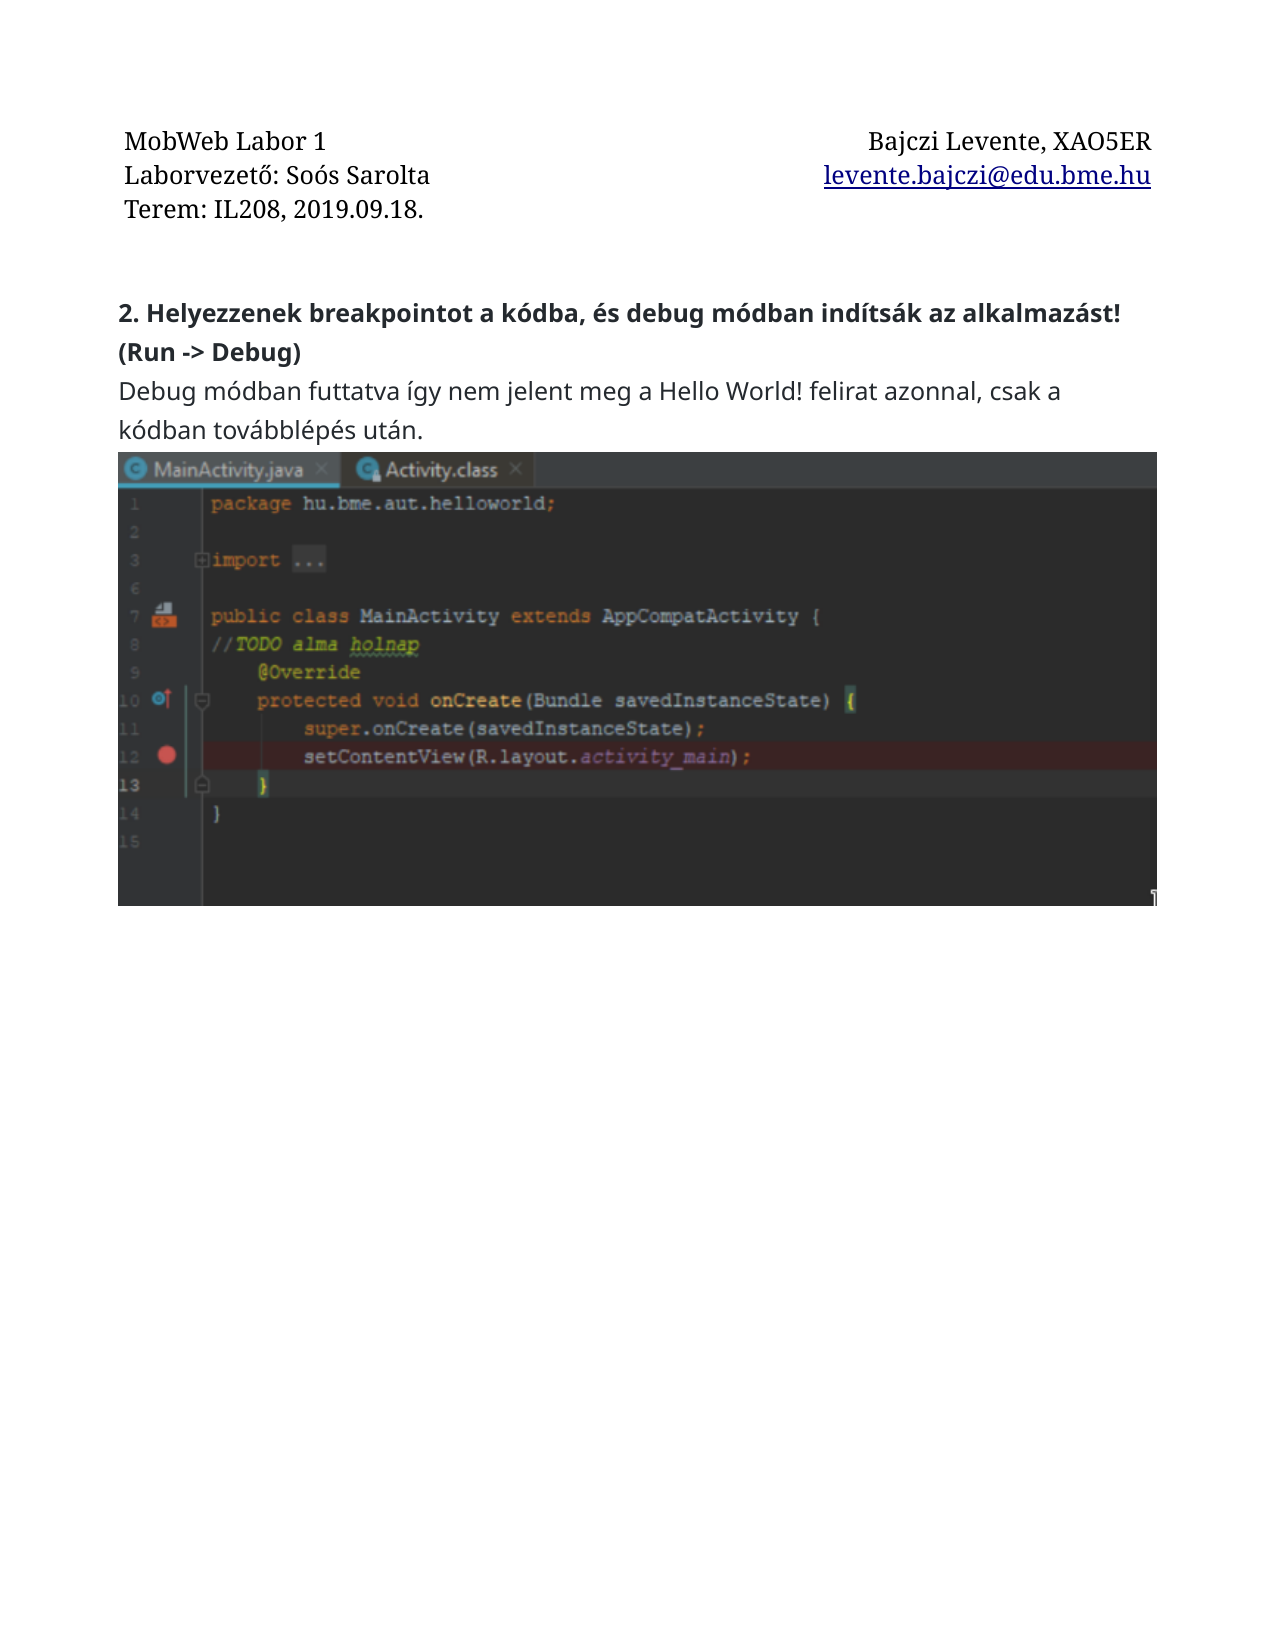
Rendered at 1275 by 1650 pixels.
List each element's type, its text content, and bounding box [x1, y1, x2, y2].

text 2. Helyezzenek breakpointot a kódba, és debug módban indítsák az alkalmazást! (Run -> Debug) [118, 295, 1157, 368]
picture [118, 452, 1157, 906]
text Debug módban futtatva így nem jelent meg a Hello World! felirat azonnal, csak a kódban továbblépés után. [118, 374, 1157, 447]
